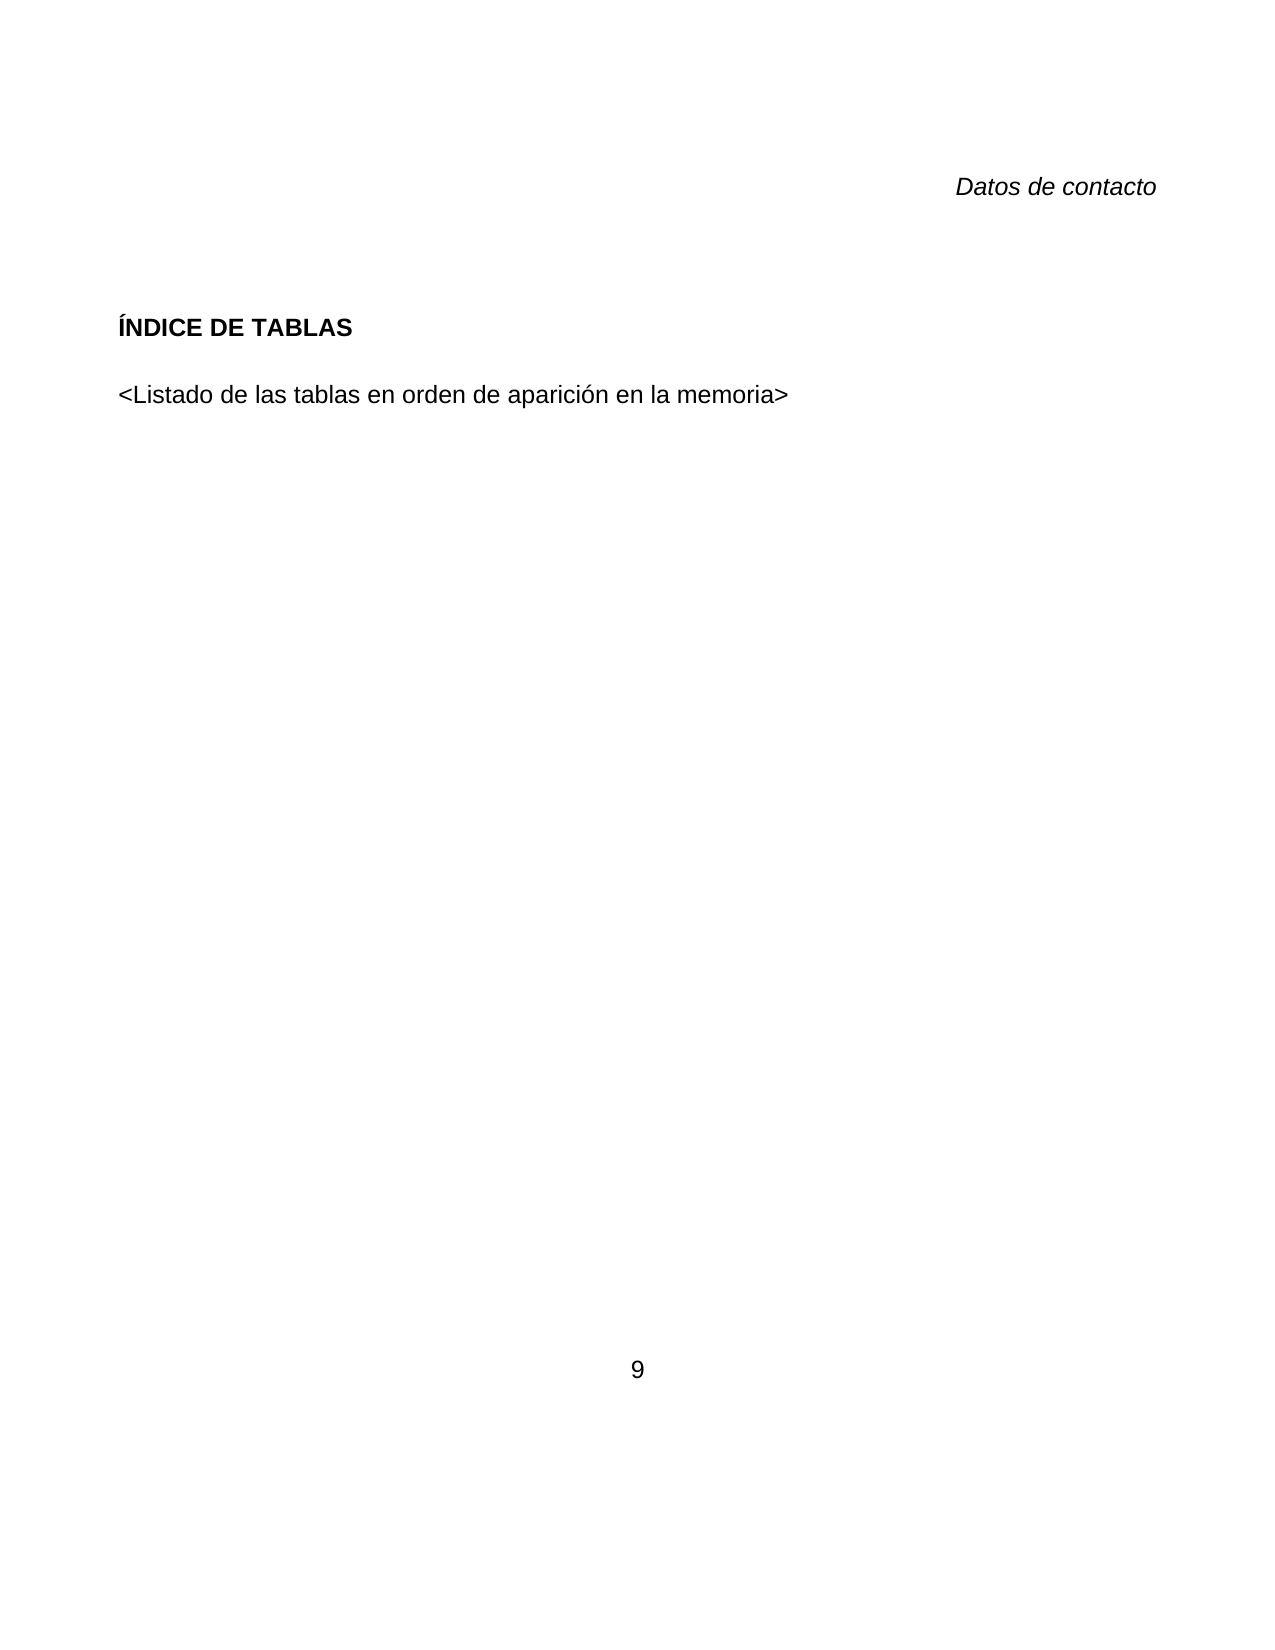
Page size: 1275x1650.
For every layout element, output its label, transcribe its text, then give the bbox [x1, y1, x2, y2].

text <Listado de las tablas en orden de aparición en la memoria> [118, 380, 1157, 409]
text ÍNDICE DE TABLAS [118, 313, 1157, 342]
